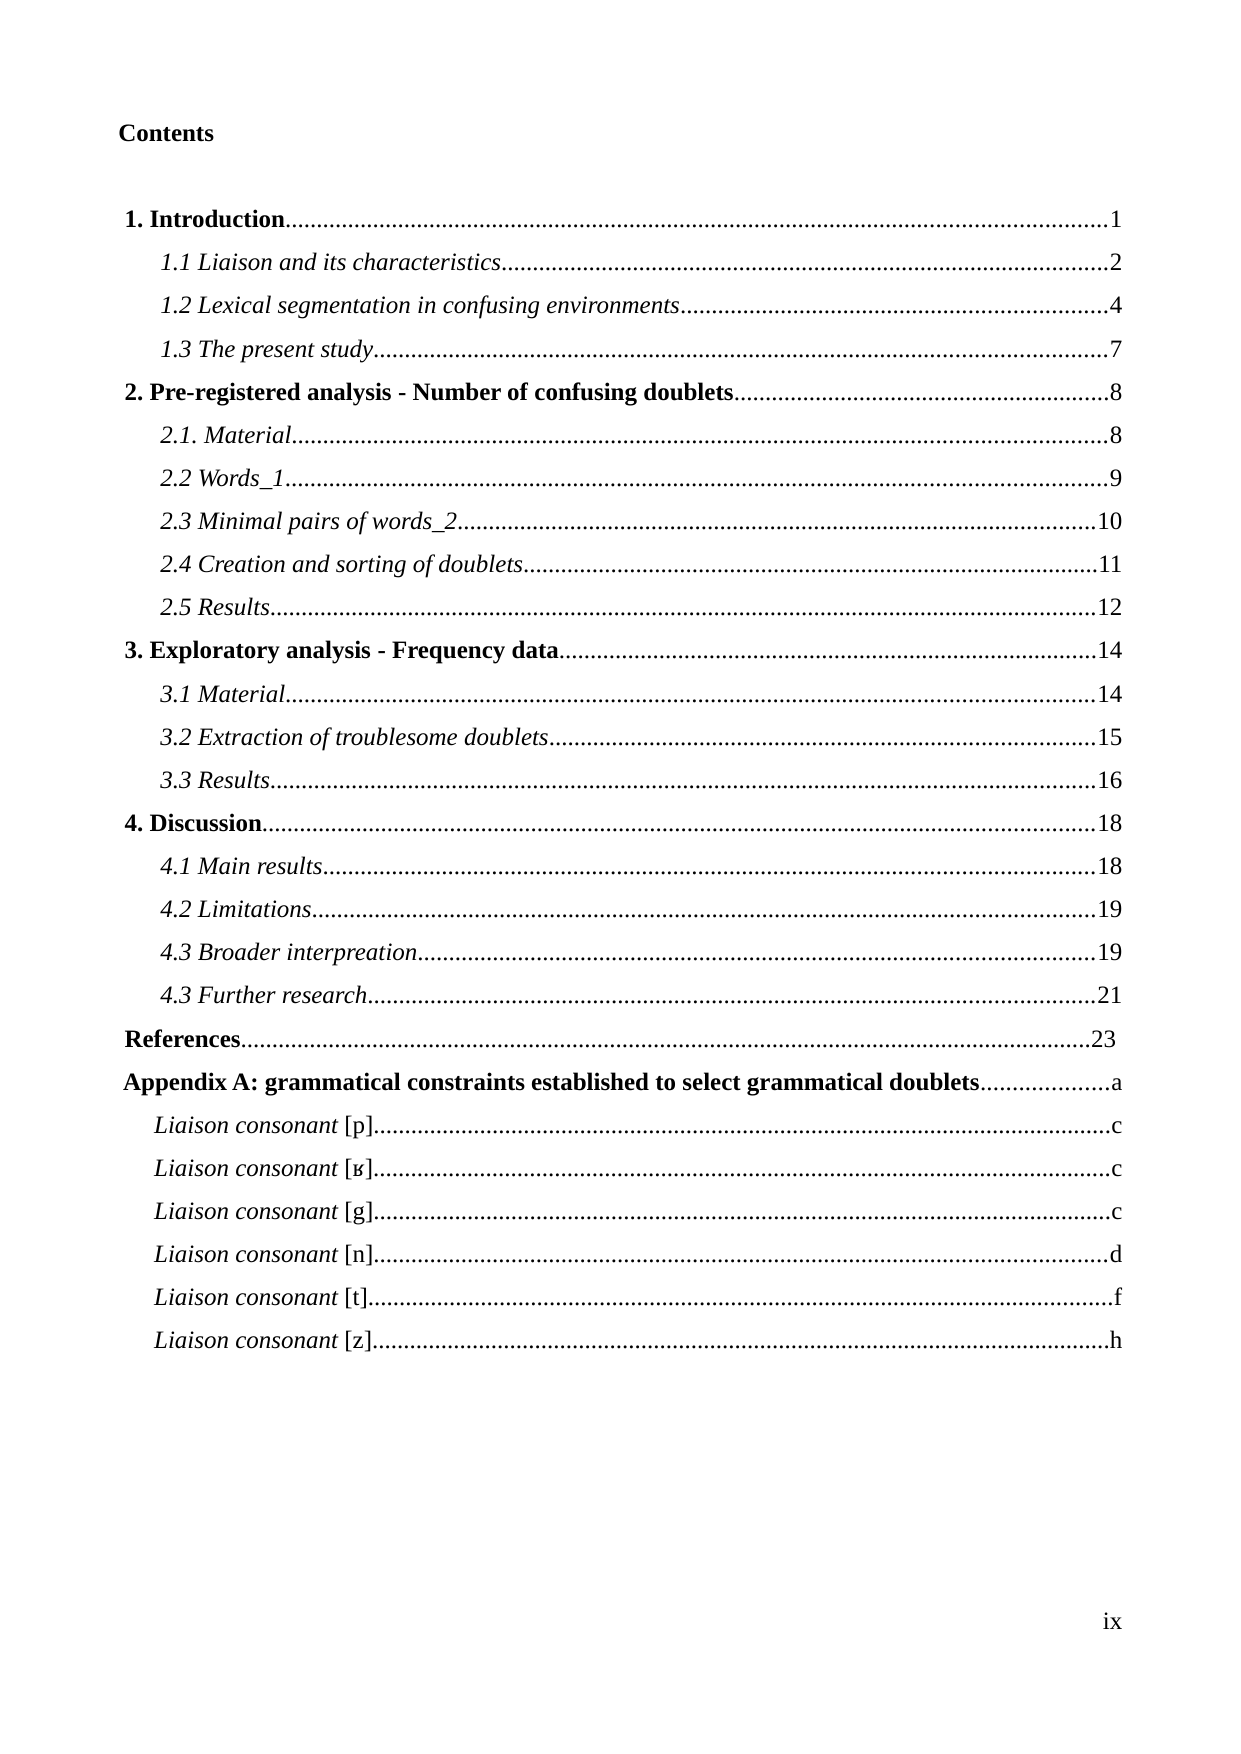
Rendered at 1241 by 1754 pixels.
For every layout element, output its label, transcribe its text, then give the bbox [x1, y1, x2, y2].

text References 23 [118, 1024, 1122, 1052]
text 3.1 Material 14 [148, 679, 1122, 707]
text 3. Exploratory analysis - Frequency data 14 [118, 636, 1122, 664]
text 4. Discussion 18 [118, 808, 1122, 837]
text Contents [118, 118, 1122, 147]
text 2.1. Material 8 [148, 420, 1122, 449]
text 2. Pre-registered analysis - Number of confusing doublets 8 [118, 377, 1122, 406]
text 1. Introduction 1 [118, 204, 1122, 233]
text Liaison consonant [n] d [148, 1239, 1122, 1268]
text 3.3 Results 16 [148, 765, 1122, 794]
text Liaison consonant [ʁ] c [148, 1153, 1122, 1182]
text Liaison consonant [g] c [148, 1196, 1122, 1225]
text 1.3 The present study 7 [148, 334, 1122, 362]
text 4.1 Main results 18 [148, 851, 1122, 880]
text 2.5 Results 12 [148, 592, 1122, 621]
text 2.3 Minimal pairs of words_2 10 [148, 506, 1122, 535]
text 2.4 Creation and sorting of doublets 11 [148, 549, 1122, 578]
text 4.3 Further research 21 [148, 981, 1122, 1009]
text 1.1 Liaison and its characteristics 2 [148, 247, 1122, 276]
text 4.2 Limitations 19 [148, 894, 1122, 923]
text Appendix A: grammatical constraints established to select grammatical doublets a [118, 1067, 1122, 1096]
text 3.2 Extraction of troublesome doublets 15 [148, 722, 1122, 751]
text Liaison consonant [z] h [148, 1326, 1122, 1354]
text Liaison consonant [t] f [148, 1282, 1122, 1311]
text 1.2 Lexical segmentation in confusing environments 4 [148, 291, 1122, 319]
text 4.3 Broader interpreation 19 [148, 937, 1122, 966]
text Liaison consonant [p] c [148, 1110, 1122, 1139]
text 2.2 Words_1 9 [148, 463, 1122, 492]
